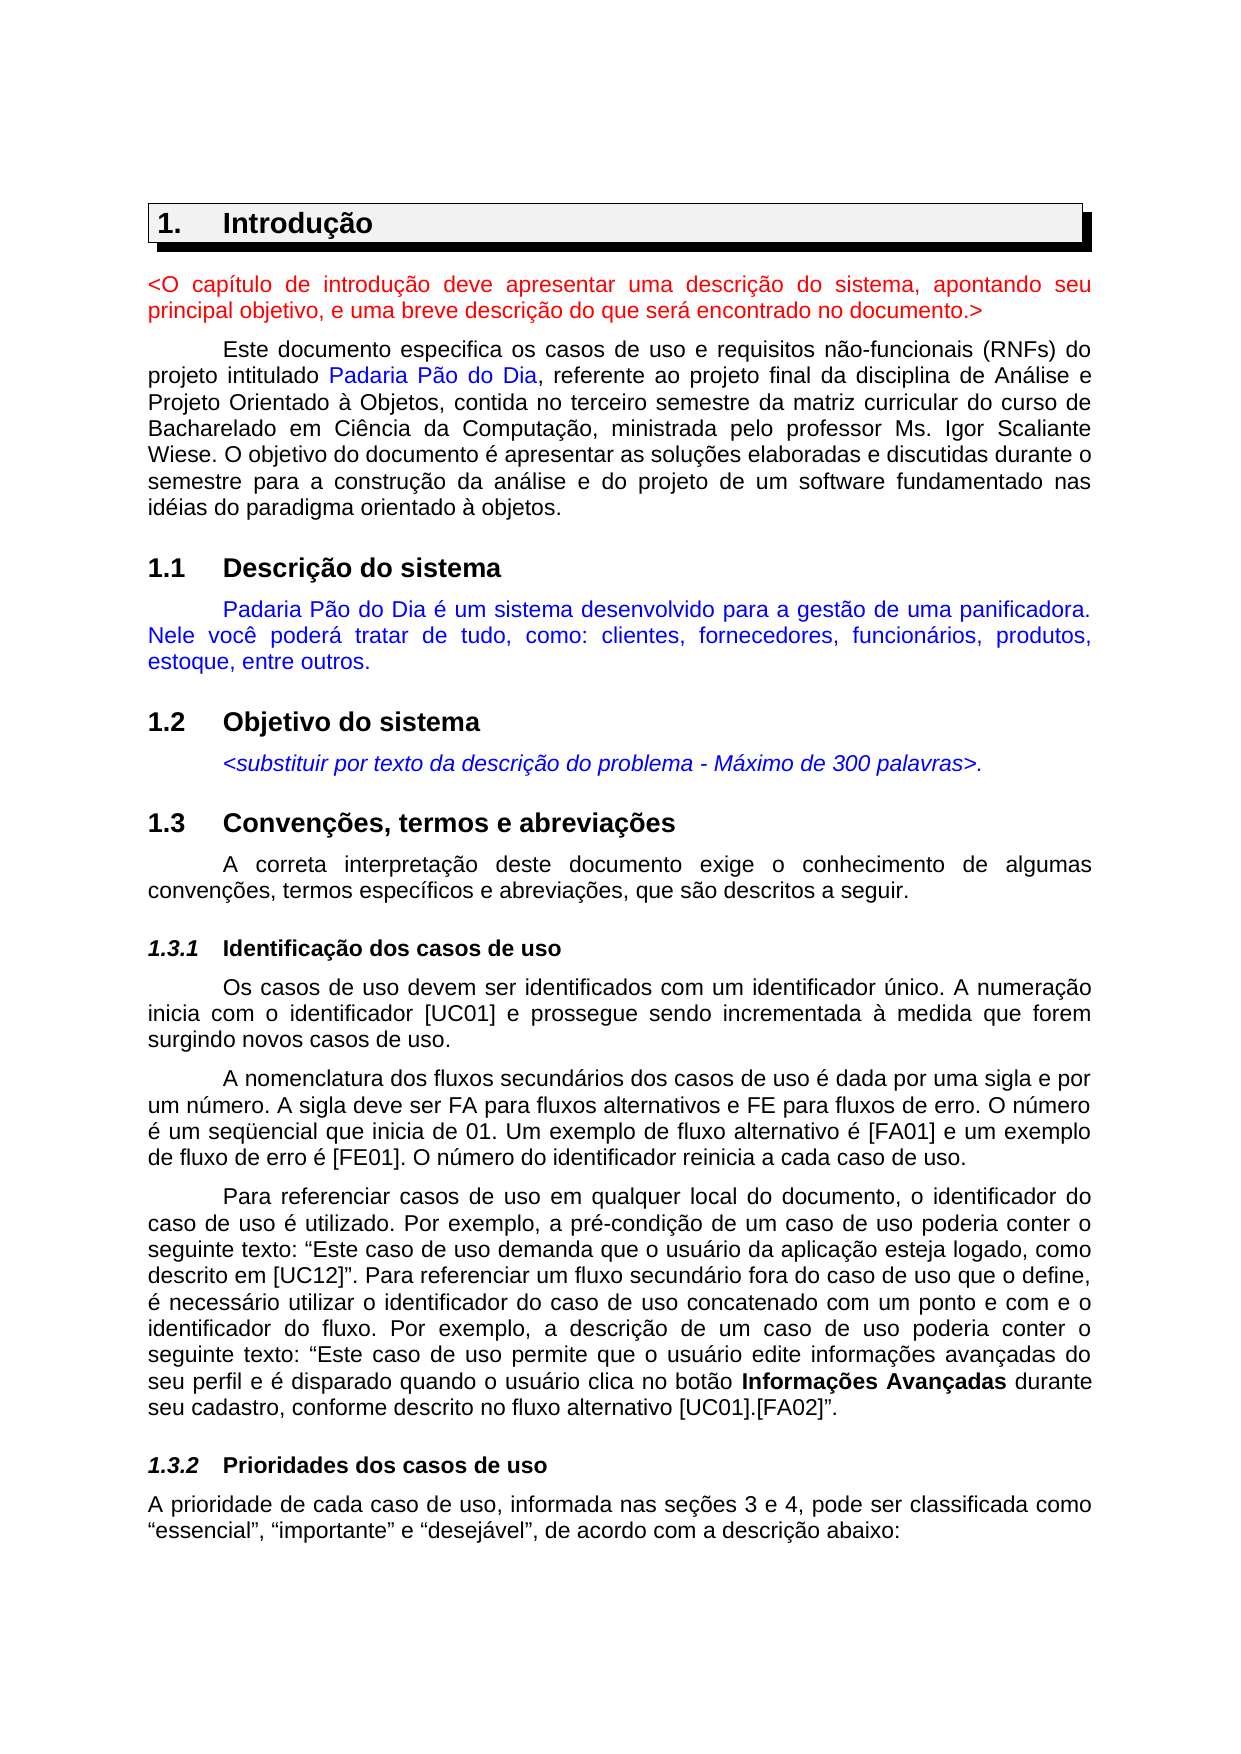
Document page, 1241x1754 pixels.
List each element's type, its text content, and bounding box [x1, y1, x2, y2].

text A correta interpretação deste documento exige o conhecimento de algumas convenções, termos específicos e abreviações, que são descritos a seguir. [148, 851, 1092, 904]
text <substituir por texto da descrição do problema - Máximo de 300 palavras>. [148, 749, 1092, 776]
text A prioridade de cada caso de uso, informada nas seções 3 e 4, pode ser classificada como “essencial”, “importante” e “desejável”, de acordo com a descrição abaixo: [148, 1491, 1092, 1543]
subtitle Introdução [149, 204, 1082, 242]
subtitle Convenções, termos e abreviações [148, 807, 1092, 838]
subtitle Identificação dos casos de uso [148, 935, 1092, 961]
text Para referenciar casos de uso em qualquer local do documento, o identificador do caso de uso é utilizado. Por exemplo, a pré-condição de um caso de uso poderia conter o seguinte texto: “Este caso de uso demanda que o usuário da aplicação esteja logado, como descrito em [UC12]”. Para referenciar um fluxo secundário fora do caso de uso que o define, é necessário utilizar o identificador do caso de uso concatenado com um ponto e com e o identificador do fluxo. Por exemplo, a descrição de um caso de uso poderia conter o seguinte texto: “Este caso de uso permite que o usuário edite informações avançadas do seu perfil e é disparado quando o usuário clica no botão Informações Avançadas durante seu cadastro, conforme descrito no fluxo alternativo [UC01].[FA02]”. [148, 1183, 1092, 1420]
subtitle Prioridades dos casos de uso [148, 1452, 1092, 1478]
subtitle Descrição do sistema [148, 552, 1092, 583]
text Este documento especifica os casos de uso e requisitos não-funcionais (RNFs) do projeto intitulado Padaria Pão do Dia, referente ao projeto final da disciplina de Análise e Projeto Orientado à Objetos, contida no terceiro semestre da matriz curricular do curso de Bacharelado em Ciência da Computação, ministrada pelo professor Ms. Igor Scaliante Wiese. O objetivo do documento é apresentar as soluções elaboradas e discutidas durante o semestre para a construção da análise e do projeto de um software fundamentado nas idéias do paradigma orientado à objetos. [148, 336, 1092, 521]
text Os casos de uso devem ser identificados com um identificador único. A numeração inicia com o identificador [UC01] e prossegue sendo incrementada à medida que forem surgindo novos casos de uso. [148, 974, 1092, 1053]
text <O capítulo de introdução deve apresentar uma descrição do sistema, apontando seu principal objetivo, e uma breve descrição do que será encontrado no documento.> [148, 271, 1092, 323]
text A nomenclatura dos fluxos secundários dos casos de uso é dada por uma sigla e por um número. A sigla deve ser FA para fluxos alternativos e FE para fluxos de erro. O número é um seqüencial que inicia de 01. Um exemplo de fluxo alternativo é [FA01] e um exemplo de fluxo de erro é [FE01]. O número do identificador reinicia a cada caso de uso. [148, 1065, 1092, 1171]
subtitle Objetivo do sistema [148, 706, 1092, 737]
text Padaria Pão do Dia é um sistema desenvolvido para a gestão de uma panificadora. Nele você poderá tratar de tudo, como: clientes, fornecedores, funcionários, produtos, estoque, entre outros. [148, 596, 1092, 674]
